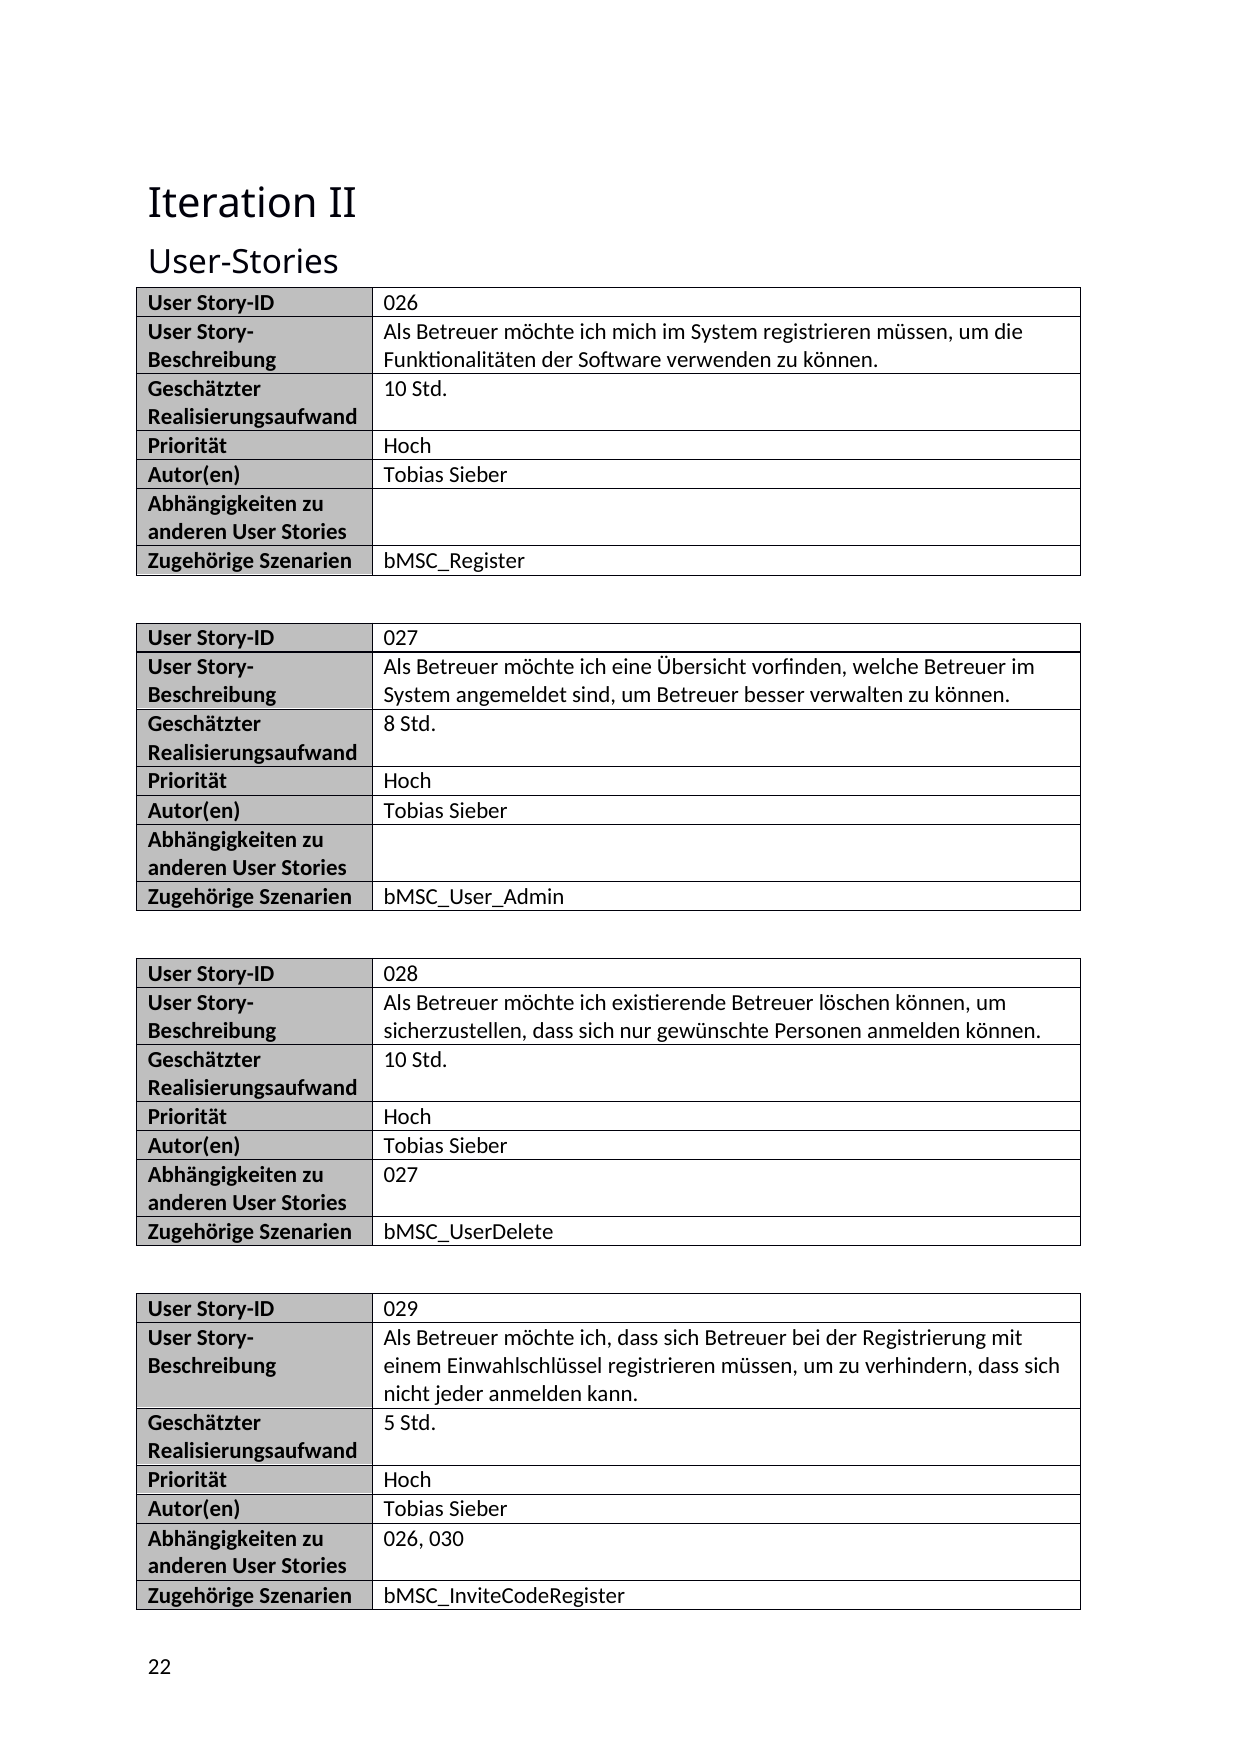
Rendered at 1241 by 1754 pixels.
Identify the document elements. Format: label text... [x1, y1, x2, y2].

table_cell Zugehörige Szenarien [137, 1581, 372, 1609]
table_cell Als Betreuer möchte ich, dass sich Betreuer bei der Registrierung mit einem Einwahlschlüssel registrieren müssen, um zu verhindern, dass sich nicht jeder anmelden kann. [373, 1323, 1080, 1407]
table_cell bMSC_InviteCodeRegister [373, 1581, 1080, 1609]
table_cell Tobias Sieber [373, 460, 1080, 488]
table_cell bMSC_Register [373, 546, 1080, 574]
table_cell Tobias Sieber [373, 1131, 1080, 1159]
table_cell User Story-Beschreibung [137, 317, 372, 373]
table_header 029 [373, 1294, 1080, 1322]
table_cell Abhängigkeiten zu anderen User Stories [137, 1524, 372, 1580]
table_cell 10 Std. [373, 374, 1080, 430]
table_cell User Story-Beschreibung [137, 653, 372, 708]
table_cell Autor(en) [137, 1131, 372, 1159]
table_cell 5 Std. [373, 1409, 1080, 1464]
table_cell Hoch [373, 1102, 1080, 1130]
table_cell Priorität [137, 767, 372, 795]
table_cell Priorität [137, 1466, 372, 1493]
table_cell Als Betreuer möchte ich mich im System registrieren müssen, um die Funktionalitäten der Software verwenden zu können. [373, 317, 1080, 373]
table_cell Zugehörige Szenarien [137, 882, 372, 910]
table_cell Autor(en) [137, 460, 372, 488]
table_header User Story-ID [137, 288, 372, 316]
table_cell 10 Std. [373, 1045, 1080, 1101]
table_header User Story-ID [137, 1294, 372, 1322]
table_cell Abhängigkeiten zu anderen User Stories [137, 825, 372, 881]
table_cell [373, 489, 1080, 545]
table_header User Story-ID [137, 624, 372, 651]
table_cell Zugehörige Szenarien [137, 1217, 372, 1245]
table_header 027 [373, 624, 1080, 651]
table_cell Geschätzter Realisierungsaufwand [137, 1409, 372, 1464]
table_cell Zugehörige Szenarien [137, 546, 372, 574]
table_cell Tobias Sieber [373, 1495, 1080, 1523]
table_cell Geschätzter Realisierungsaufwand [137, 710, 372, 766]
table_cell Geschätzter Realisierungsaufwand [137, 374, 372, 430]
table_cell Abhängigkeiten zu anderen User Stories [137, 489, 372, 545]
table_header User Story-ID [137, 959, 372, 987]
table_cell Abhängigkeiten zu anderen User Stories [137, 1160, 372, 1216]
table_cell Hoch [373, 1466, 1080, 1493]
table_cell 027 [373, 1160, 1080, 1216]
table_cell bMSC_UserDelete [373, 1217, 1080, 1245]
subtitle User-Stories [148, 238, 1093, 283]
table_cell [373, 825, 1080, 881]
table_cell 026, 030 [373, 1524, 1080, 1580]
table_header 028 [373, 959, 1080, 987]
table_cell bMSC_User_Admin [373, 882, 1080, 910]
table_cell Hoch [373, 431, 1080, 459]
table_cell Geschätzter Realisierungsaufwand [137, 1045, 372, 1101]
table_cell Als Betreuer möchte ich existierende Betreuer löschen können, um sicherzustellen, dass sich nur gewünschte Personen anmelden können. [373, 988, 1080, 1044]
table_cell Als Betreuer möchte ich eine Übersicht vorfinden, welche Betreuer im System angemeldet sind, um Betreuer besser verwalten zu können. [373, 653, 1080, 708]
table_cell 8 Std. [373, 710, 1080, 766]
table_cell Hoch [373, 767, 1080, 795]
table_cell Autor(en) [137, 796, 372, 824]
table_cell User Story-Beschreibung [137, 1323, 372, 1407]
table_cell Priorität [137, 431, 372, 459]
table_cell Autor(en) [137, 1495, 372, 1523]
subtitle Iteration II [148, 173, 1093, 229]
table_cell Priorität [137, 1102, 372, 1130]
table_header 026 [373, 288, 1080, 316]
table_cell User Story-Beschreibung [137, 988, 372, 1044]
table_cell Tobias Sieber [373, 796, 1080, 824]
